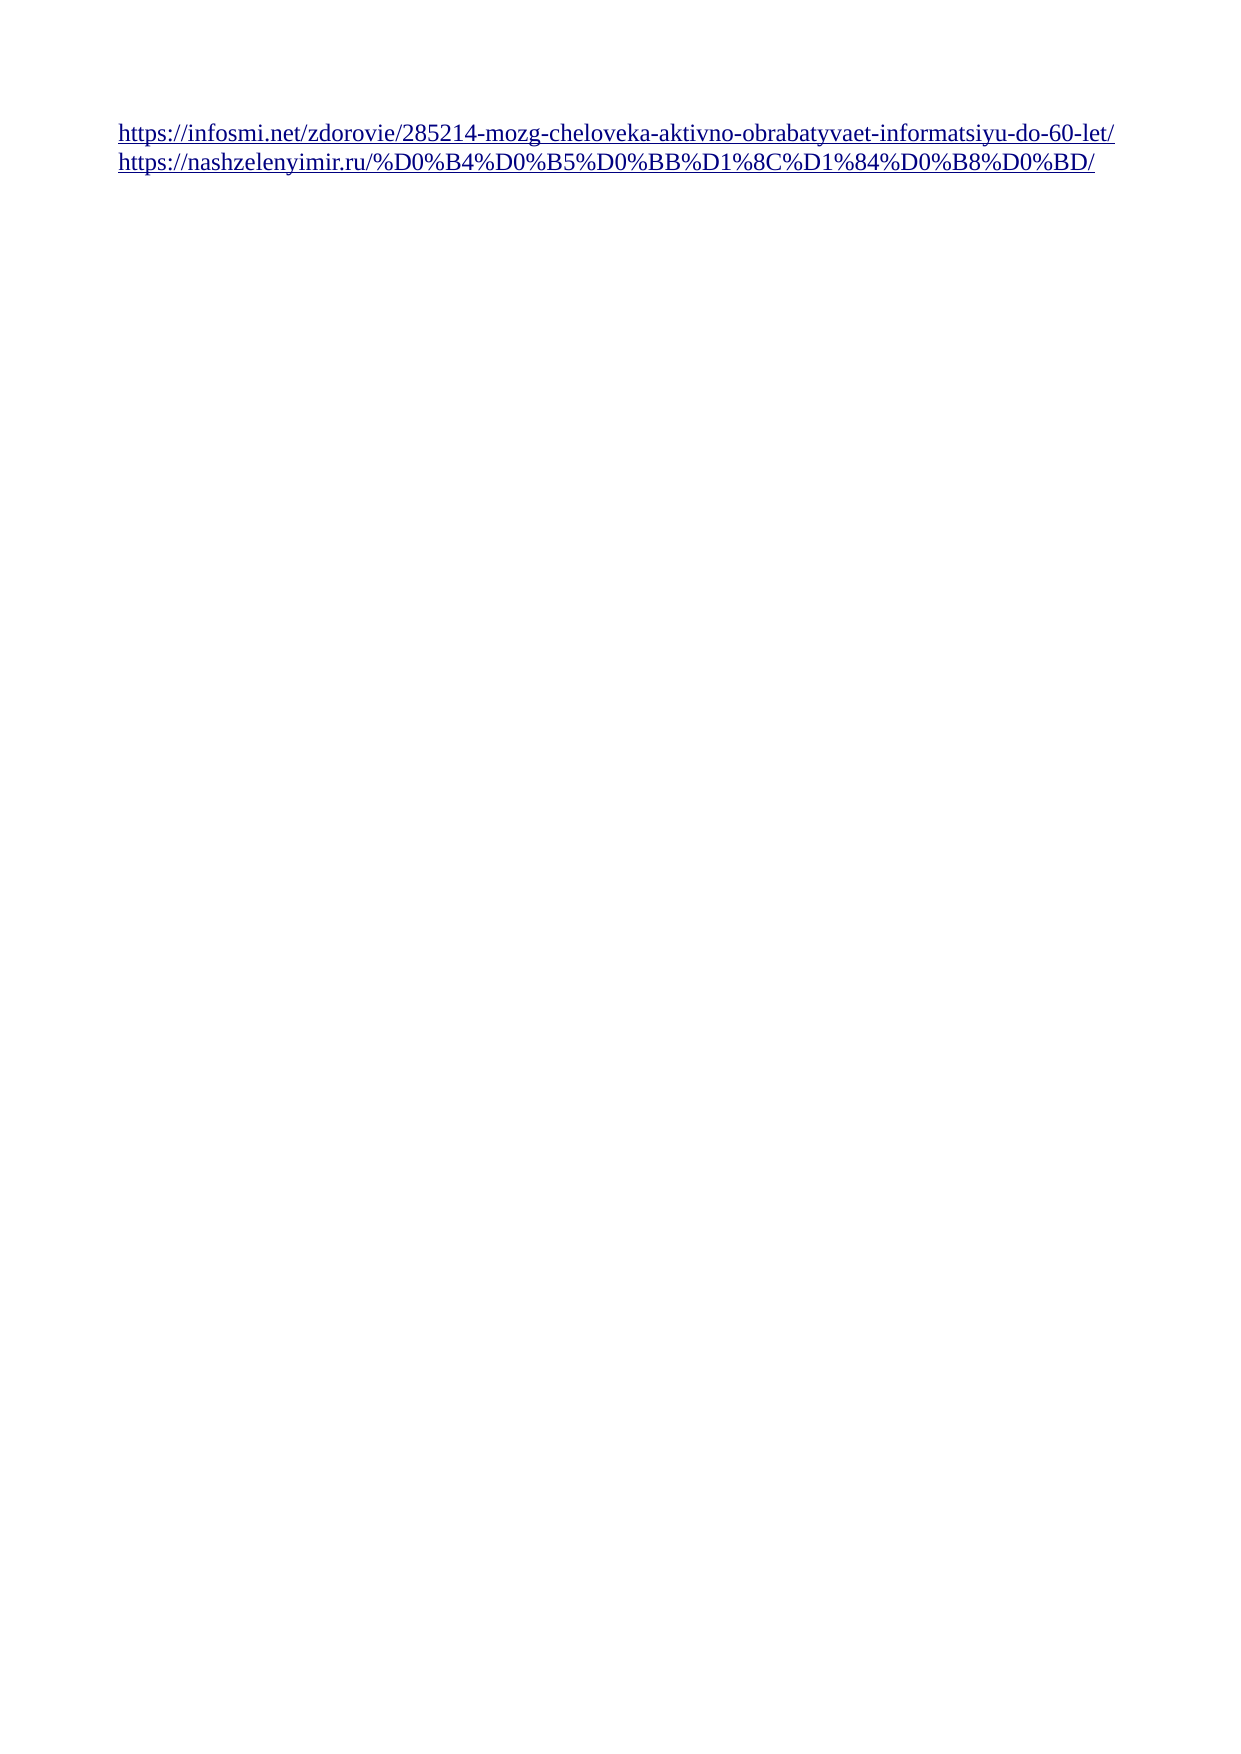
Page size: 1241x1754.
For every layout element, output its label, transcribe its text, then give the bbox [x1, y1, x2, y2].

text https://nashzelenyimir.ru/%D0%B4%D0%B5%D0%BB%D1%8C%D1%84%D0%B8%D0%BD/ [118, 147, 1122, 176]
text https://infosmi.net/zdorovie/285214-mozg-cheloveka-aktivno-obrabatyvaet-informatsiyu-do-60-let/ [118, 118, 1122, 147]
